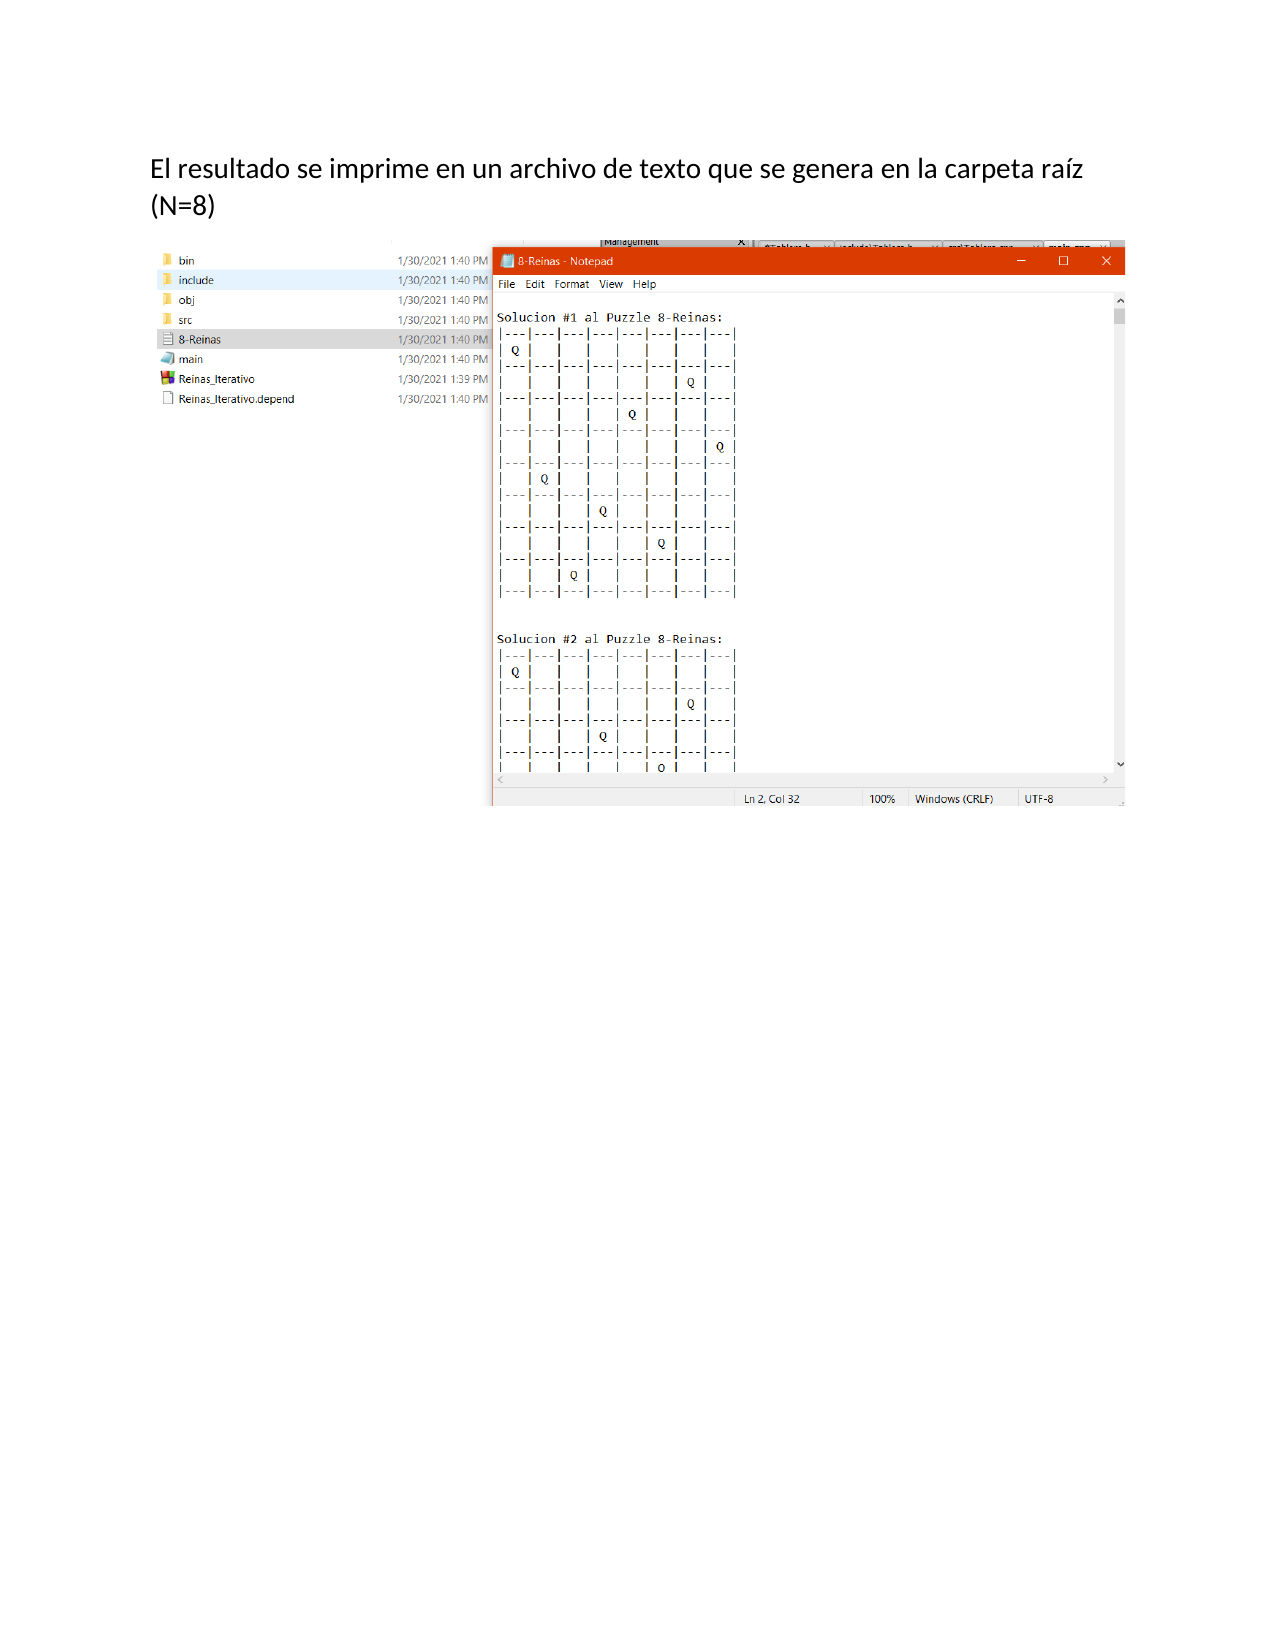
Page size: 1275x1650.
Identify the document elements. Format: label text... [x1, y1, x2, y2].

text El resultado se imprime en un archivo de texto que se genera en la carpeta raíz (N=8) [150, 150, 1125, 223]
